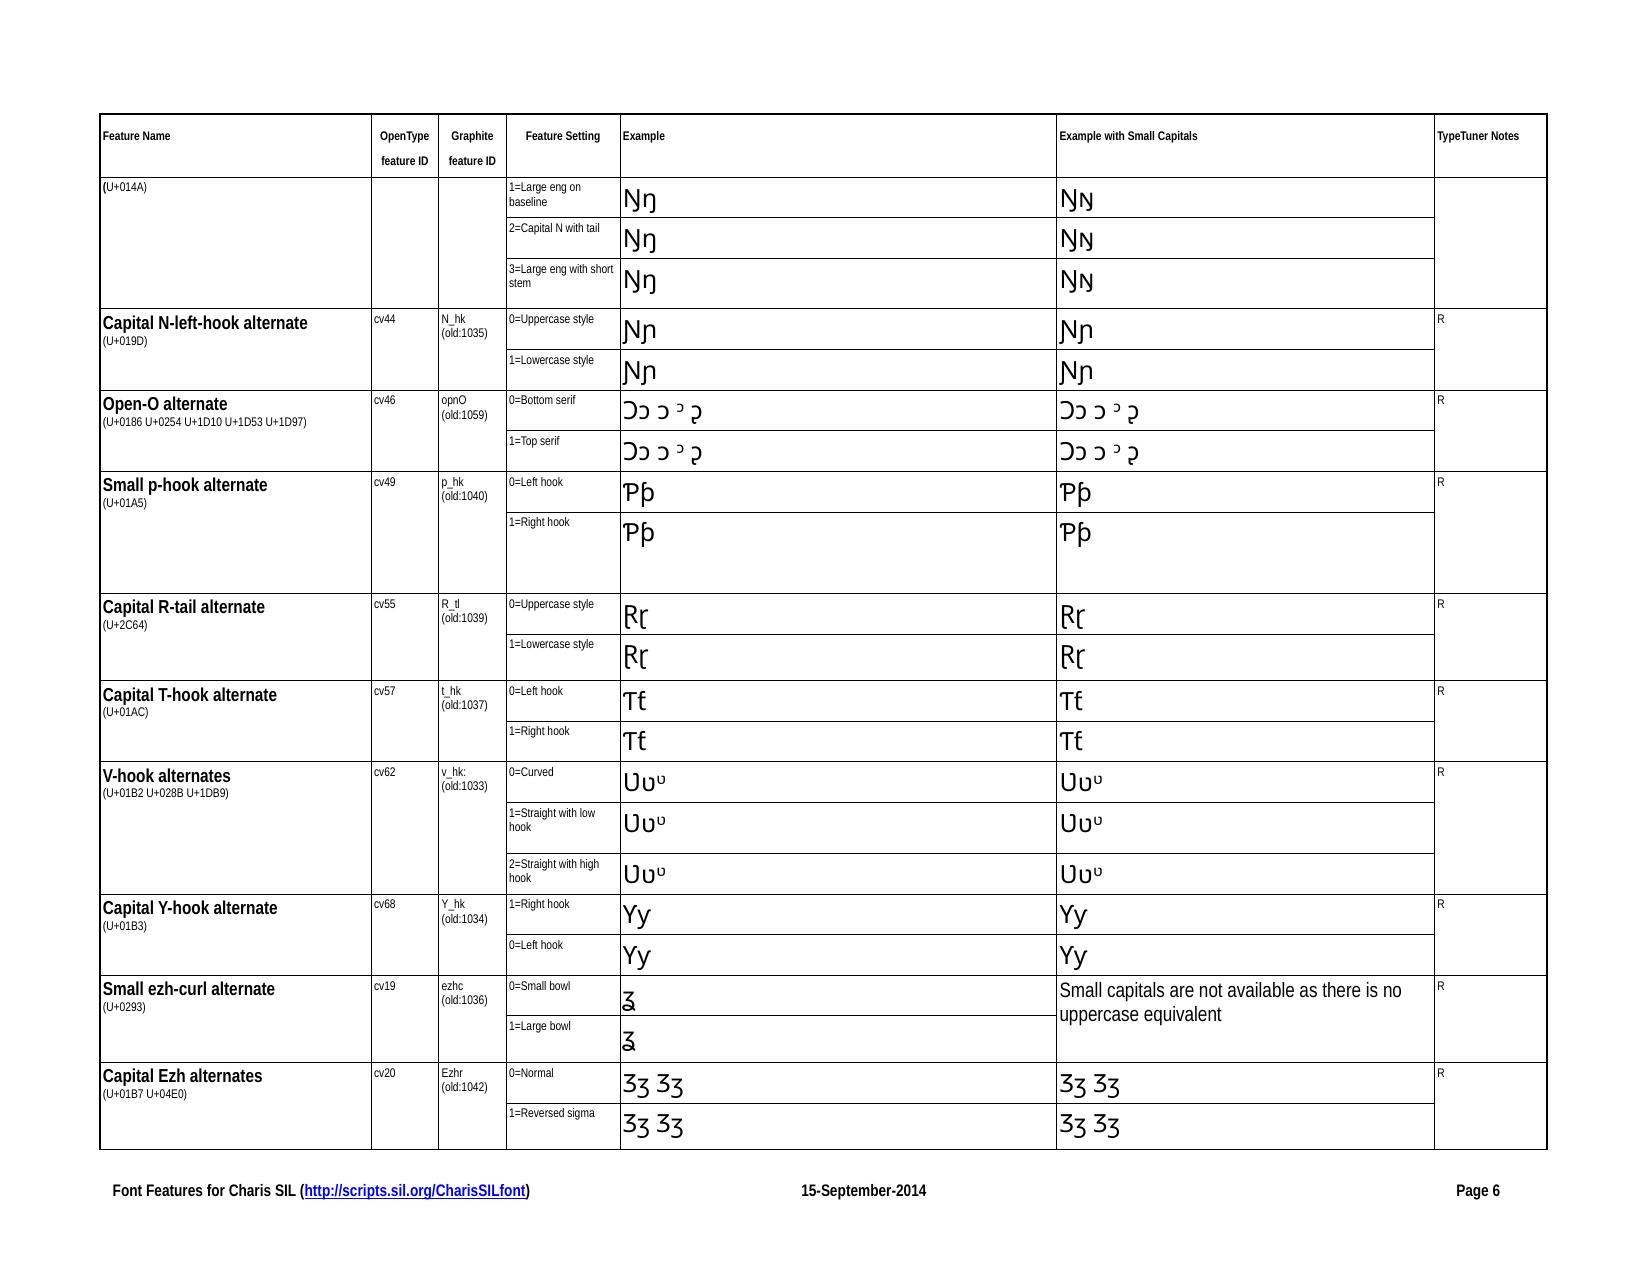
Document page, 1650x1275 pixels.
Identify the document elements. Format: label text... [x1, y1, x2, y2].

table_cell [439, 178, 506, 308]
table_cell 0=Uppercase style [507, 309, 620, 349]
table_cell [1435, 178, 1546, 308]
table_cell Ɽɽ [621, 594, 1056, 633]
table_cell 1=Lowercase style [507, 635, 620, 680]
table_cell Ƭƭ [621, 681, 1056, 721]
table_cell Ezhr (old:1042) [439, 1063, 506, 1149]
table_cell Ɽɽ [621, 635, 1056, 680]
table_cell Capital Y-hook alternate (U+01B3) [101, 895, 371, 975]
table_cell Ʋʋᶹ [621, 762, 1056, 802]
table_header Example with Small Capitals [1057, 115, 1434, 177]
table_cell Ɔɔ ᴐ ᵓ ᶗ [621, 391, 1056, 430]
table_cell ezhc (old:1036) [439, 976, 506, 1062]
table_cell 1=Large eng on baseline [507, 178, 620, 217]
table_cell Capital T-hook alternate (U+01AC) [101, 681, 371, 761]
table_cell 1=Large bowl [507, 1016, 620, 1062]
table_cell cv49 [372, 472, 438, 593]
table_cell Ŋŋ [621, 178, 1056, 217]
table_cell Ŋŋ [1057, 178, 1434, 217]
table_cell 1=Straight with low hook [507, 803, 620, 853]
table_cell R [1435, 681, 1546, 761]
table_cell cv20 [372, 1063, 438, 1149]
table_cell opnO (old:1059) [439, 391, 506, 471]
table_cell Ƭƭ [621, 722, 1056, 761]
table_cell Ƴƴ [1057, 895, 1434, 934]
table_cell cv19 [372, 976, 438, 1062]
table_cell 2=Straight with high hook [507, 854, 620, 893]
table_cell Ŋŋ [621, 218, 1056, 258]
table_cell 0=Curved [507, 762, 620, 802]
table_cell Ʋʋᶹ [1057, 762, 1434, 802]
table_cell [372, 178, 438, 308]
table_cell p_hk (old:1040) [439, 472, 506, 593]
table_cell Ʒʒ Ӡӡ [621, 1104, 1056, 1149]
table_cell N_hk (old:1035) [439, 309, 506, 389]
table_cell t_hk (old:1037) [439, 681, 506, 761]
table_cell Ʋʋᶹ [621, 854, 1056, 893]
table_cell R_tl (old:1039) [439, 594, 506, 680]
table_cell 1=Reversed sigma [507, 1104, 620, 1149]
table_cell Capital Ezh alternates (U+01B7 U+04E0) [101, 1063, 371, 1149]
table_cell Ɽɽ [1057, 594, 1434, 633]
table_cell R [1435, 391, 1546, 471]
table_cell Ƭƭ [1057, 722, 1434, 761]
table_cell Ƭƭ [1057, 681, 1434, 721]
table_cell v_hk: (old:1033) [439, 762, 506, 893]
table_cell Ŋŋ [1057, 259, 1434, 308]
table_header Feature Setting [507, 115, 620, 177]
table_cell 0=Bottom serif [507, 391, 620, 430]
table_cell Small capitals are not available as there is no uppercase equivalent [1057, 976, 1434, 1062]
table_cell Ɲɲ [621, 309, 1056, 349]
table_cell R [1435, 762, 1546, 893]
table_cell Ɽɽ [1057, 635, 1434, 680]
table_cell R [1435, 472, 1546, 593]
table_cell R [1435, 976, 1546, 1062]
table_cell cv46 [372, 391, 438, 471]
table_cell R [1435, 309, 1546, 389]
table_header Graphite feature ID [439, 115, 506, 177]
table_cell Ƴƴ [1057, 935, 1434, 975]
table_cell Small p-hook alternate (U+01A5) [101, 472, 371, 593]
table_cell R [1435, 594, 1546, 680]
table_cell Ʒʒ Ӡӡ [621, 1063, 1056, 1102]
table_cell Ɲɲ [1057, 350, 1434, 389]
table_cell Ƥƥ [1057, 472, 1434, 511]
table_cell 1=Lowercase style [507, 350, 620, 389]
table_cell Small ezh-curl alternate (U+0293) [101, 976, 371, 1062]
table_cell R [1435, 895, 1546, 975]
table_cell Ʋʋᶹ [1057, 803, 1434, 853]
table_cell Ƥƥ [621, 513, 1056, 593]
table_cell 0=Left hook [507, 935, 620, 975]
table_cell Ɲɲ [621, 350, 1056, 389]
table_header Feature Name [101, 115, 371, 177]
table_header OpenType feature ID [372, 115, 438, 177]
table_cell 2=Capital N with tail [507, 218, 620, 258]
table_cell Ɲɲ [1057, 309, 1434, 349]
table_cell Ƴƴ [621, 895, 1056, 934]
table_cell Ƥƥ [621, 472, 1056, 511]
table_header Example [621, 115, 1056, 177]
table_cell 0=Normal [507, 1063, 620, 1102]
table_cell Capital R-tail alternate (U+2C64) [101, 594, 371, 680]
table_cell Ɔɔ ᴐ ᵓ ᶗ [1057, 391, 1434, 430]
table_cell V-hook alternates (U+01B2 U+028B U+1DB9) [101, 762, 371, 893]
table_cell ʓ [621, 976, 1056, 1015]
table_header TypeTuner Notes [1435, 115, 1546, 177]
table_cell Ƥƥ [1057, 513, 1434, 593]
table_cell (U+014A) [101, 178, 371, 308]
table_cell Ɔɔ ᴐ ᵓ ᶗ [621, 431, 1056, 471]
table_cell Ʋʋᶹ [621, 803, 1056, 853]
table_cell Open-O alternate (U+0186 U+0254 U+1D10 U+1D53 U+1D97) [101, 391, 371, 471]
table_cell Ƴƴ [621, 935, 1056, 975]
table_cell Ʒʒ Ӡӡ [1057, 1104, 1434, 1149]
table_cell Ʋʋᶹ [1057, 854, 1434, 893]
table_cell ʓ [621, 1016, 1056, 1062]
table_cell Ʒʒ Ӡӡ [1057, 1063, 1434, 1102]
table_cell 1=Right hook [507, 895, 620, 934]
table_cell Capital N-left-hook alternate (U+019D) [101, 309, 371, 389]
table_cell cv44 [372, 309, 438, 389]
table_cell R [1435, 1063, 1546, 1149]
table_cell cv57 [372, 681, 438, 761]
table_cell cv68 [372, 895, 438, 975]
table_cell 1=Right hook [507, 513, 620, 593]
table_cell 0=Left hook [507, 472, 620, 511]
table_cell 0=Left hook [507, 681, 620, 721]
table_cell Ŋŋ [621, 259, 1056, 308]
table_cell Ŋŋ [1057, 218, 1434, 258]
table_cell 3=Large eng with short stem [507, 259, 620, 308]
table_cell cv62 [372, 762, 438, 893]
table_cell Ɔɔ ᴐ ᵓ ᶗ [1057, 431, 1434, 471]
table_cell 1=Top serif [507, 431, 620, 471]
table_cell 1=Right hook [507, 722, 620, 761]
table_cell cv55 [372, 594, 438, 680]
table_cell 0=Small bowl [507, 976, 620, 1015]
table_cell Y_hk (old:1034) [439, 895, 506, 975]
table_cell 0=Uppercase style [507, 594, 620, 633]
